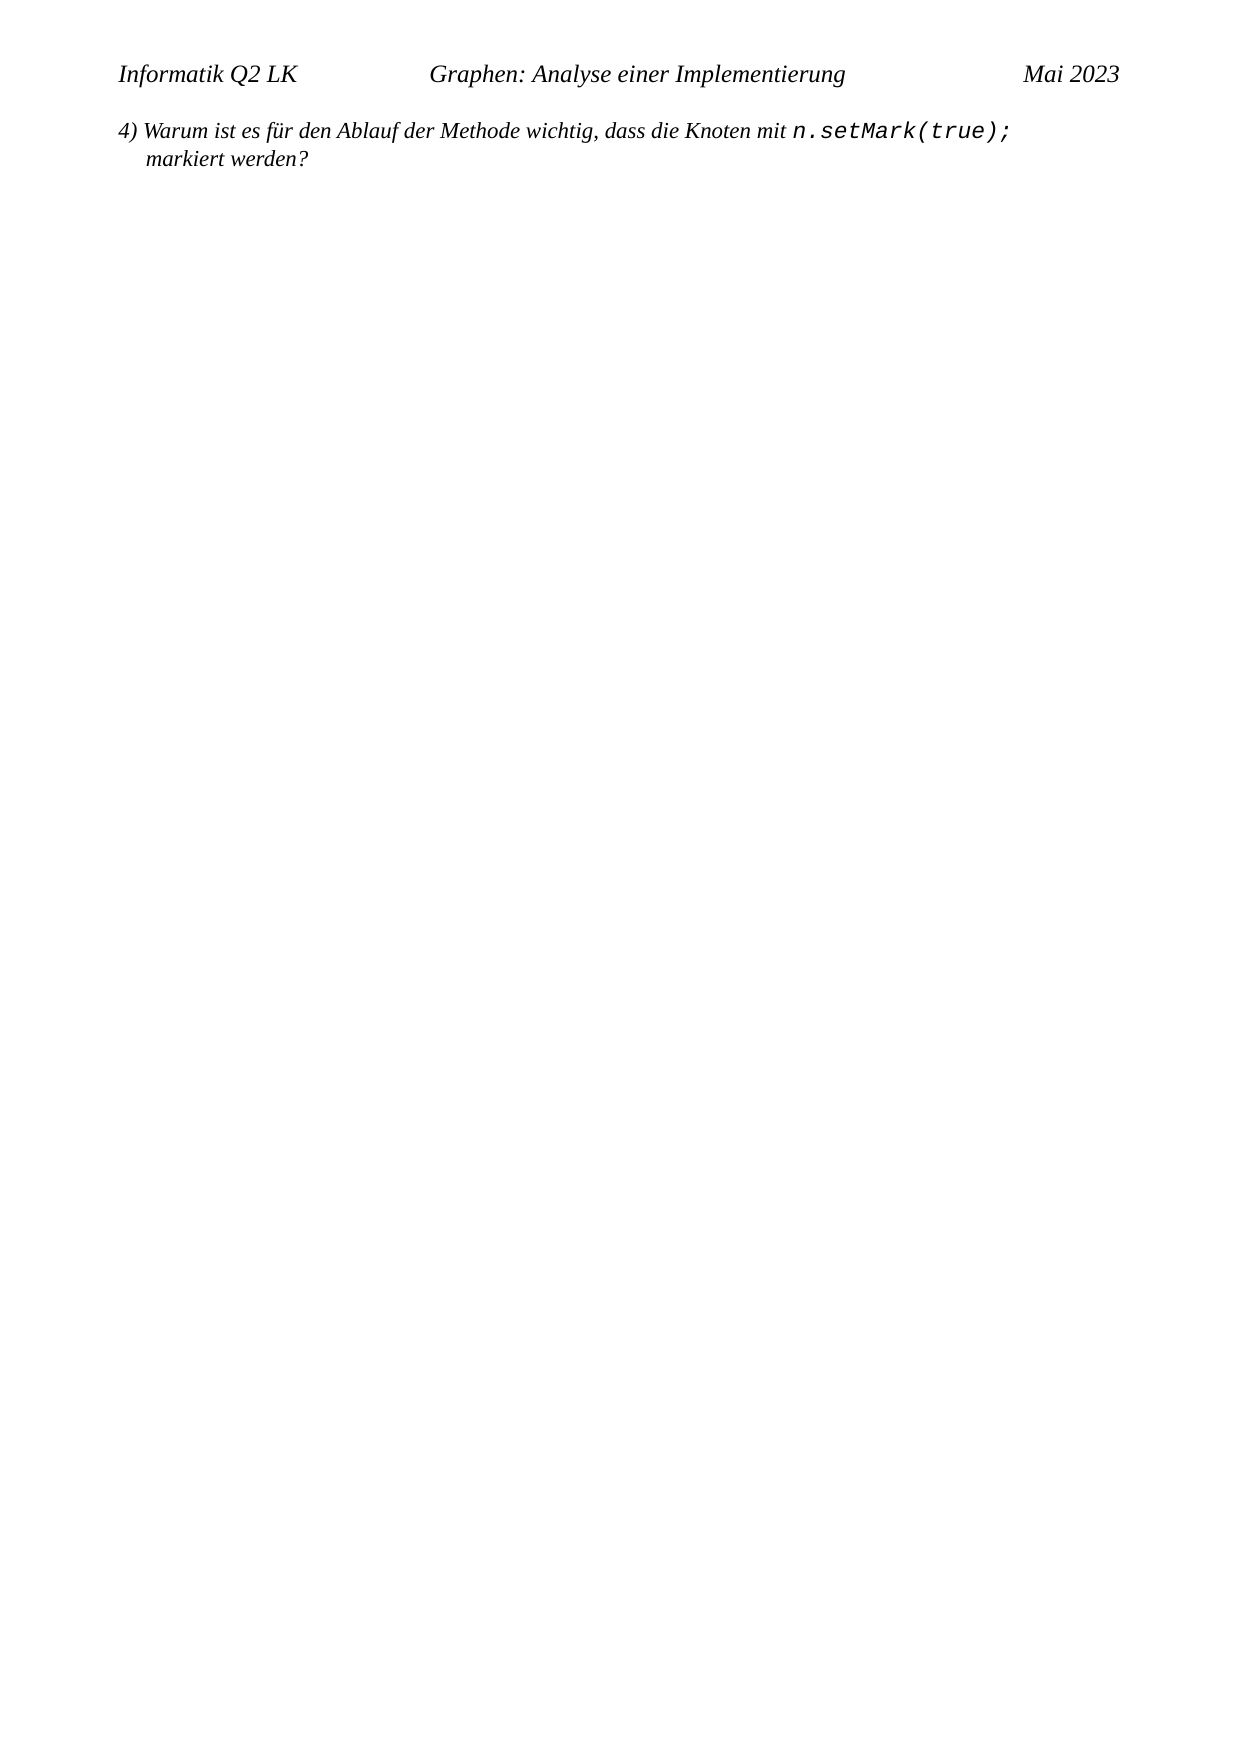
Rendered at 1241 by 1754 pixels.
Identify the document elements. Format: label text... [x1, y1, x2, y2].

text 4) Warum ist es für den Ablauf der Methode wichtig, dass die Knoten mit n.setMark(true); markiert werden? [118, 117, 1122, 174]
